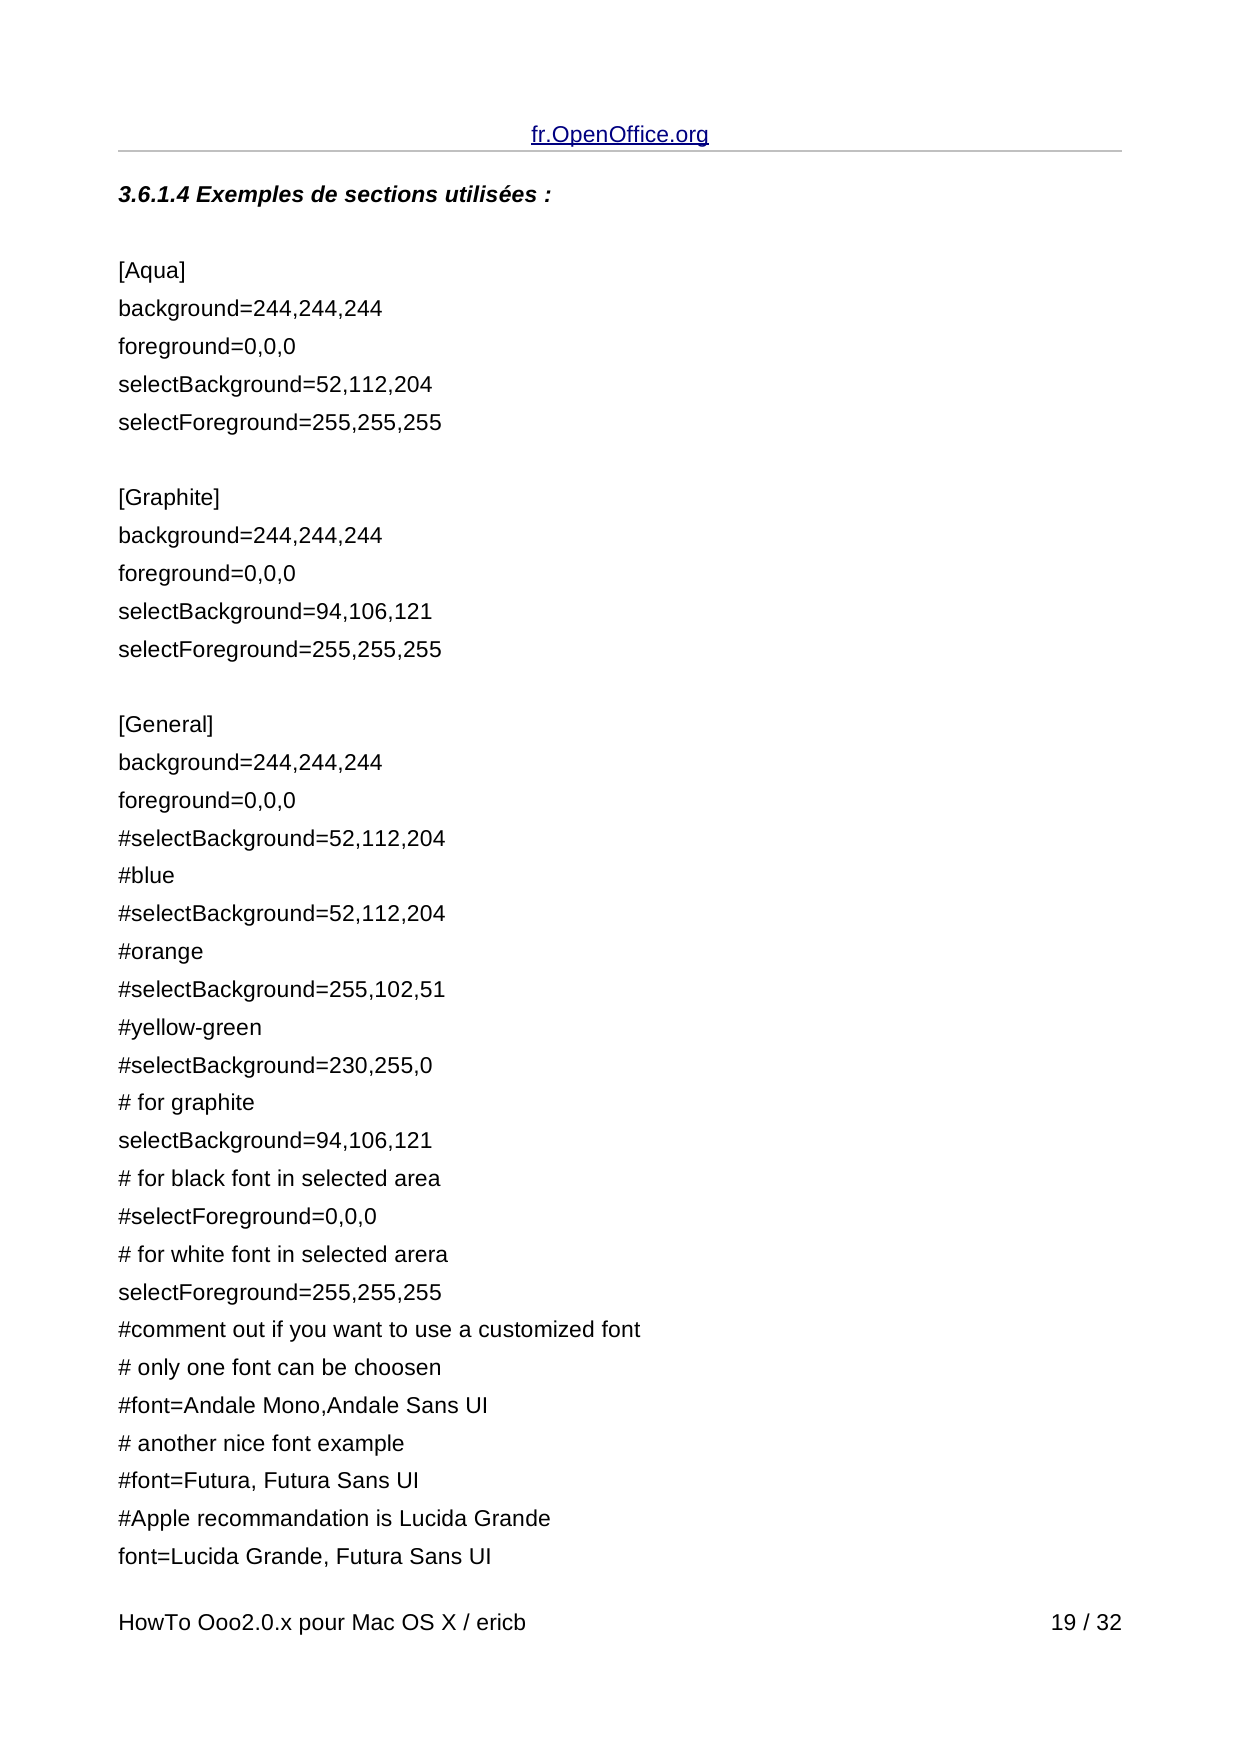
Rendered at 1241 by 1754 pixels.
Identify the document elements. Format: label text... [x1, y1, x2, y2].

text #comment out if you want to use a customized font [118, 1317, 1122, 1343]
text #font=Futura, Futura Sans UI [118, 1468, 1122, 1494]
text foreground=0,0,0 [118, 333, 1122, 359]
text #Apple recommandation is Lucida Grande [118, 1506, 1122, 1532]
text [Graphite] [118, 485, 1122, 511]
text selectForeground=255,255,255 [118, 636, 1122, 662]
text [Aqua] [118, 258, 1122, 284]
text background=244,244,244 [118, 523, 1122, 549]
text # another nice font example [118, 1430, 1122, 1456]
subtitle 3.6.1.4 Exemples de sections utilisées : [118, 182, 1122, 208]
text #orange [118, 938, 1122, 964]
text selectForeground=255,255,255 [118, 409, 1122, 435]
text [General] [118, 712, 1122, 738]
text font=Lucida Grande, Futura Sans UI [118, 1543, 1122, 1569]
text background=244,244,244 [118, 749, 1122, 776]
text #font=Andale Mono,Andale Sans UI [118, 1392, 1122, 1418]
text # for graphite [118, 1090, 1122, 1116]
text foreground=0,0,0 [118, 560, 1122, 586]
text #selectBackground=255,102,51 [118, 976, 1122, 1002]
text selectBackground=94,106,121 [118, 598, 1122, 624]
text # for black font in selected area [118, 1165, 1122, 1191]
text selectBackground=94,106,121 [118, 1128, 1122, 1154]
text foreground=0,0,0 [118, 787, 1122, 813]
text selectForeground=255,255,255 [118, 1279, 1122, 1305]
text #selectForeground=0,0,0 [118, 1203, 1122, 1229]
text #yellow-green [118, 1014, 1122, 1040]
text #selectBackground=52,112,204 [118, 901, 1122, 927]
text selectBackground=52,112,204 [118, 371, 1122, 397]
text #blue [118, 863, 1122, 889]
text # for white font in selected arera [118, 1241, 1122, 1267]
text # only one font can be choosen [118, 1354, 1122, 1381]
text background=244,244,244 [118, 296, 1122, 322]
text #selectBackground=52,112,204 [118, 825, 1122, 851]
text #selectBackground=230,255,0 [118, 1052, 1122, 1078]
